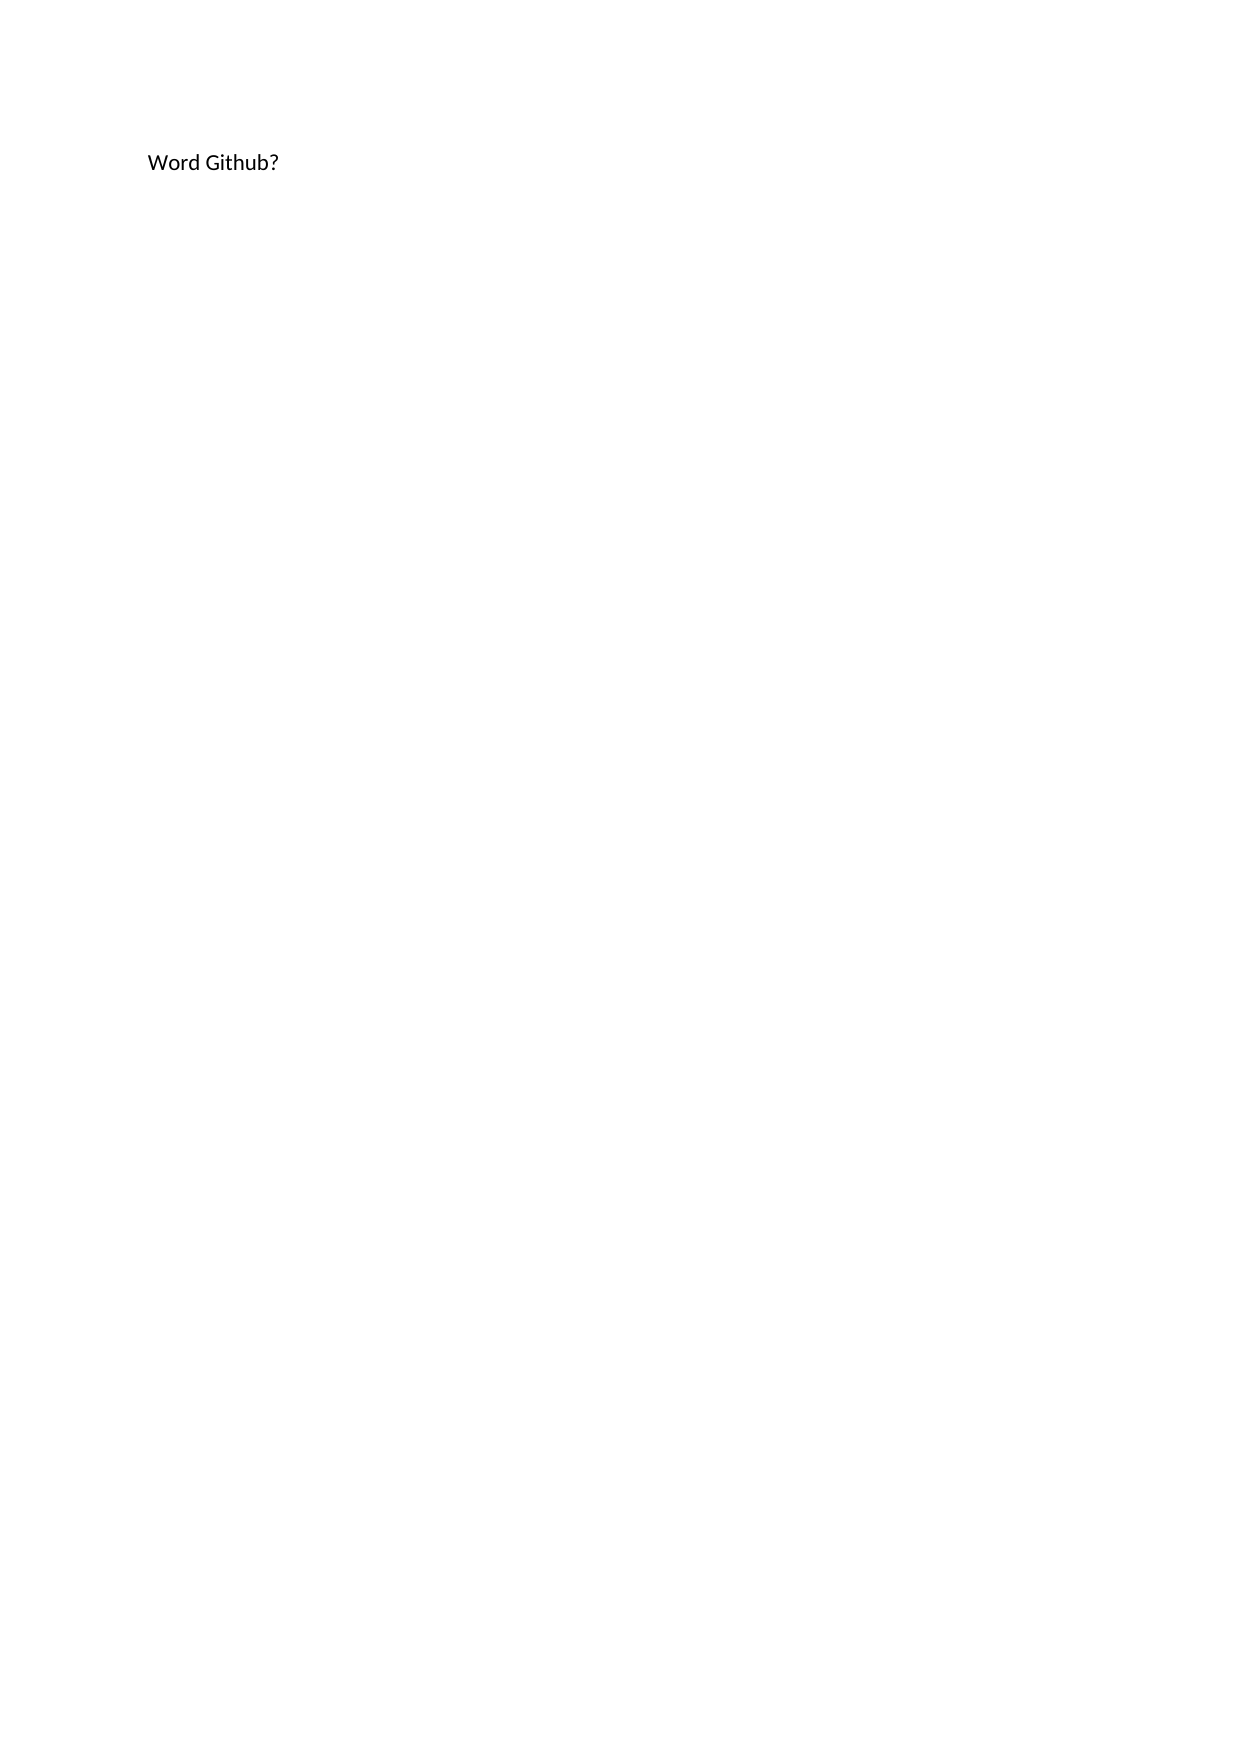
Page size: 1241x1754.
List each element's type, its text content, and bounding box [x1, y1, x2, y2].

text Word Github? [148, 148, 1093, 176]
